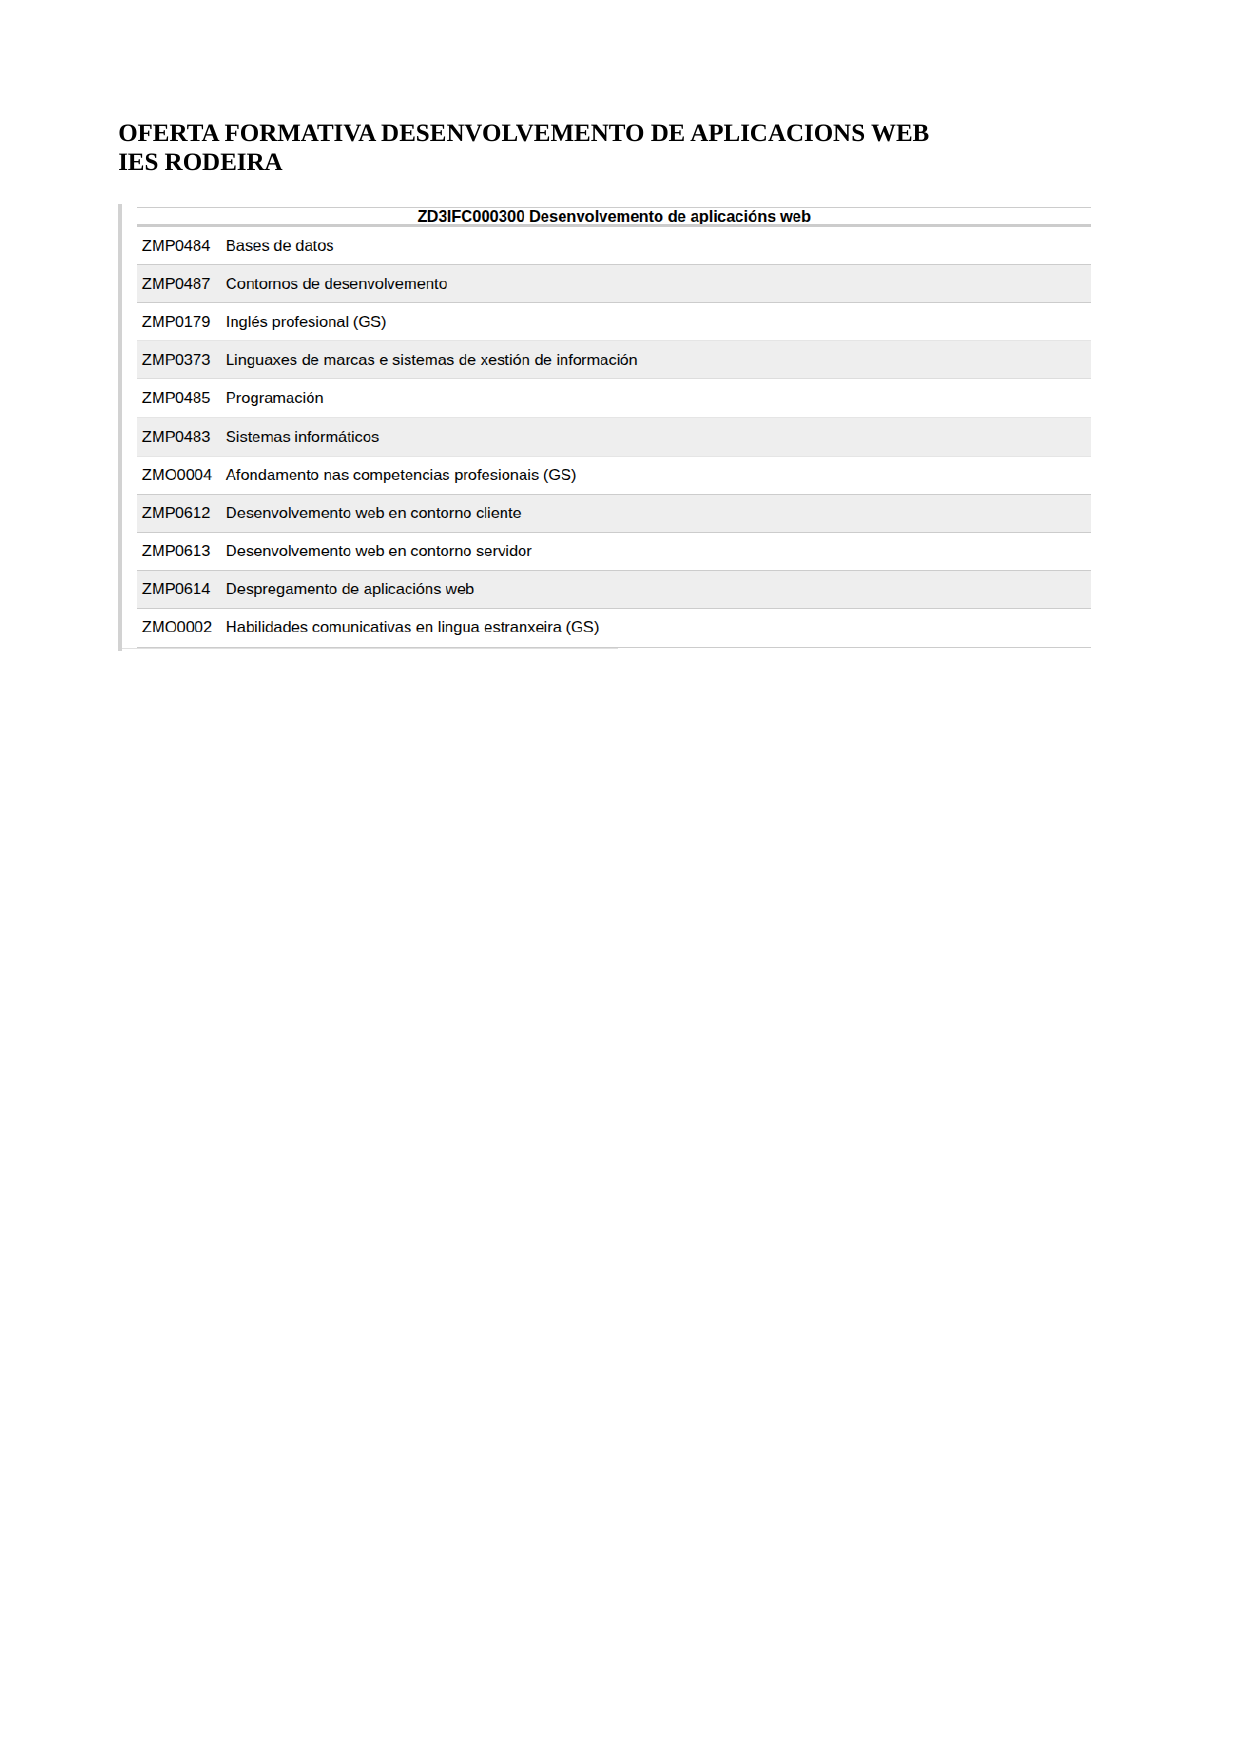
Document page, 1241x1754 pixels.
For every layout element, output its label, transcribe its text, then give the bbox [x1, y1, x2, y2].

text OFERTA FORMATIVA DESENVOLVEMENTO DE APLICACIONS WEB [118, 118, 1122, 147]
text IES RODEIRA [118, 147, 1122, 176]
picture [118, 204, 1123, 651]
